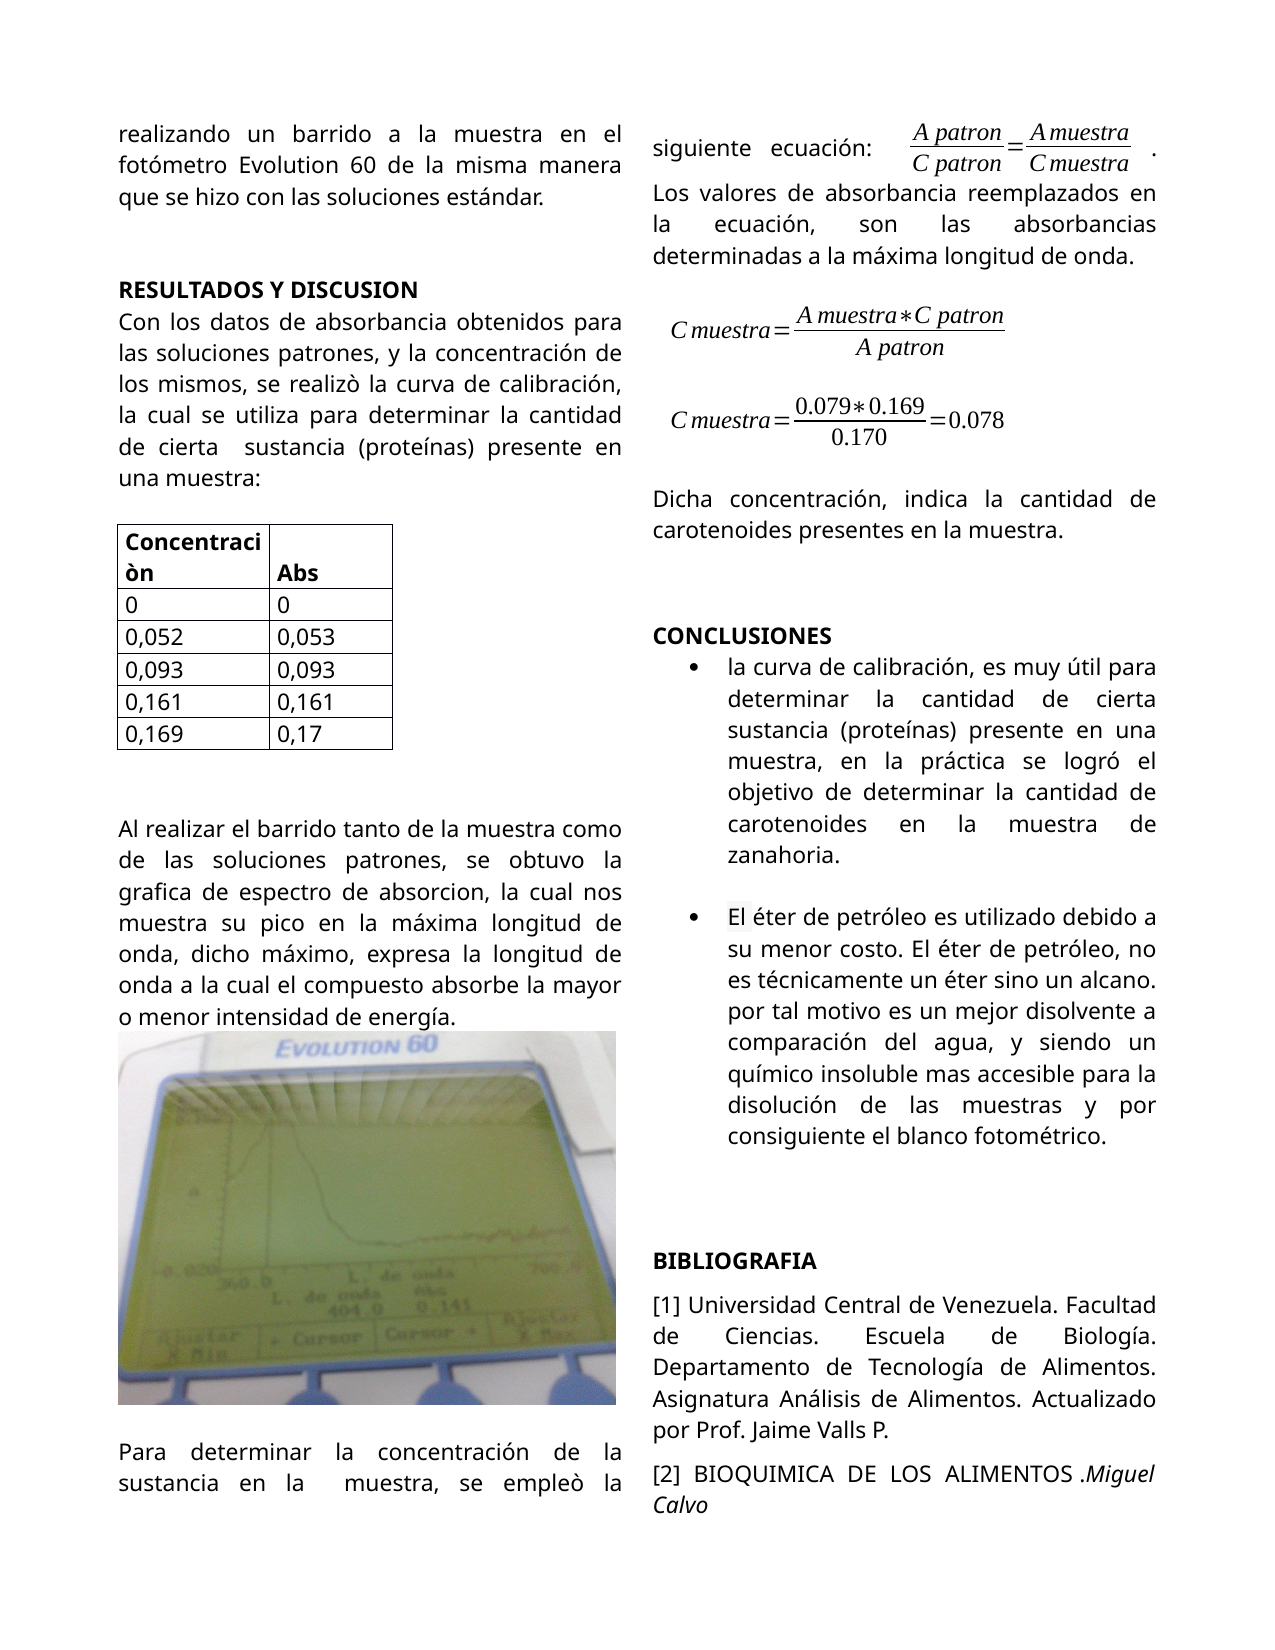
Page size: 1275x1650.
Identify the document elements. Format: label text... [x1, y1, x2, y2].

table_cell 0,17 [270, 718, 392, 749]
table_cell 0,161 [270, 686, 392, 717]
table_cell 0 [270, 589, 392, 620]
text Dicha concentración, indica la cantidad de carotenoides presentes en la muestra. [652, 482, 1157, 545]
list El éter de petróleo es utilizado debido a su menor costo. El éter de petróleo, no es técnicamente un éter sino un alcano. por tal motivo es un mejor disolvente a comparación del agua, y siendo un químico insoluble mas accesible para la disolución de las muestras y por consiguiente el blanco fotométrico. [690, 901, 1157, 1151]
picture [118, 1031, 616, 1405]
table_cell 0,093 [270, 654, 392, 685]
text CONCLUSIONES [652, 620, 1157, 651]
text Para determinar la concentración de la sustancia en la muestra, se empleò la siguiente ecuación: . Los valores de absorbancia reemplazados en la ecuación, son las absorbancias determinadas a la máxima longitud de onda. [652, 118, 1157, 271]
text Con los datos de absorbancia obtenidos para las soluciones patrones, y la concentración de los mismos, se realizò la curva de calibración, la cual se utiliza para determinar la cantidad de cierta sustancia (proteínas) presente en una muestra: [118, 306, 623, 493]
table_cell 0,161 [118, 686, 269, 717]
table_cell 0,169 [118, 718, 269, 749]
table_header Abs [270, 525, 392, 588]
table_header Concentraciòn [118, 525, 269, 588]
table_cell 0 [118, 589, 269, 620]
table_cell 0,093 [118, 654, 269, 685]
list la curva de calibración, es muy útil para determinar la cantidad de cierta sustancia (proteínas) presente en una muestra, en la práctica se logró el objetivo de determinar la cantidad de carotenoides en la muestra de zanahoria. [690, 651, 1157, 870]
text Al realizar el barrido tanto de la muestra como de las soluciones patrones, se obtuvo la grafica de espectro de absorcion, la cual nos muestra su pico en la máxima longitud de onda, dicho máximo, expresa la longitud de onda a la cual el compuesto absorbe la mayor o menor intensidad de energía. [118, 813, 623, 1032]
table_cell 0,052 [118, 621, 269, 652]
text [2] BIOQUIMICA DE LOS ALIMENTOS .Miguel Calvo [652, 1457, 1157, 1520]
text Para determinar la concentración de la sustancia en la muestra, se empleò la siguiente ecuación: . Los valores de absorbancia reemplazados en la ecuación, son las absorbancias determinadas a la máxima longitud de onda. [118, 1436, 623, 1499]
table_cell 0,053 [270, 621, 392, 652]
text BIBLIOGRAFIA [652, 1245, 1157, 1276]
text [1] Universidad Central de Venezuela. Facultad de Ciencias. Escuela de Biología. Departamento de Tecnología de Alimentos. Asignatura Análisis de Alimentos. Actualizado por Prof. Jaime Valls P. [652, 1289, 1157, 1445]
text realizando un barrido a la muestra en el fotómetro Evolution 60 de la misma manera que se hizo con las soluciones estándar. [118, 118, 623, 212]
text RESULTADOS Y DISCUSION [118, 274, 623, 306]
